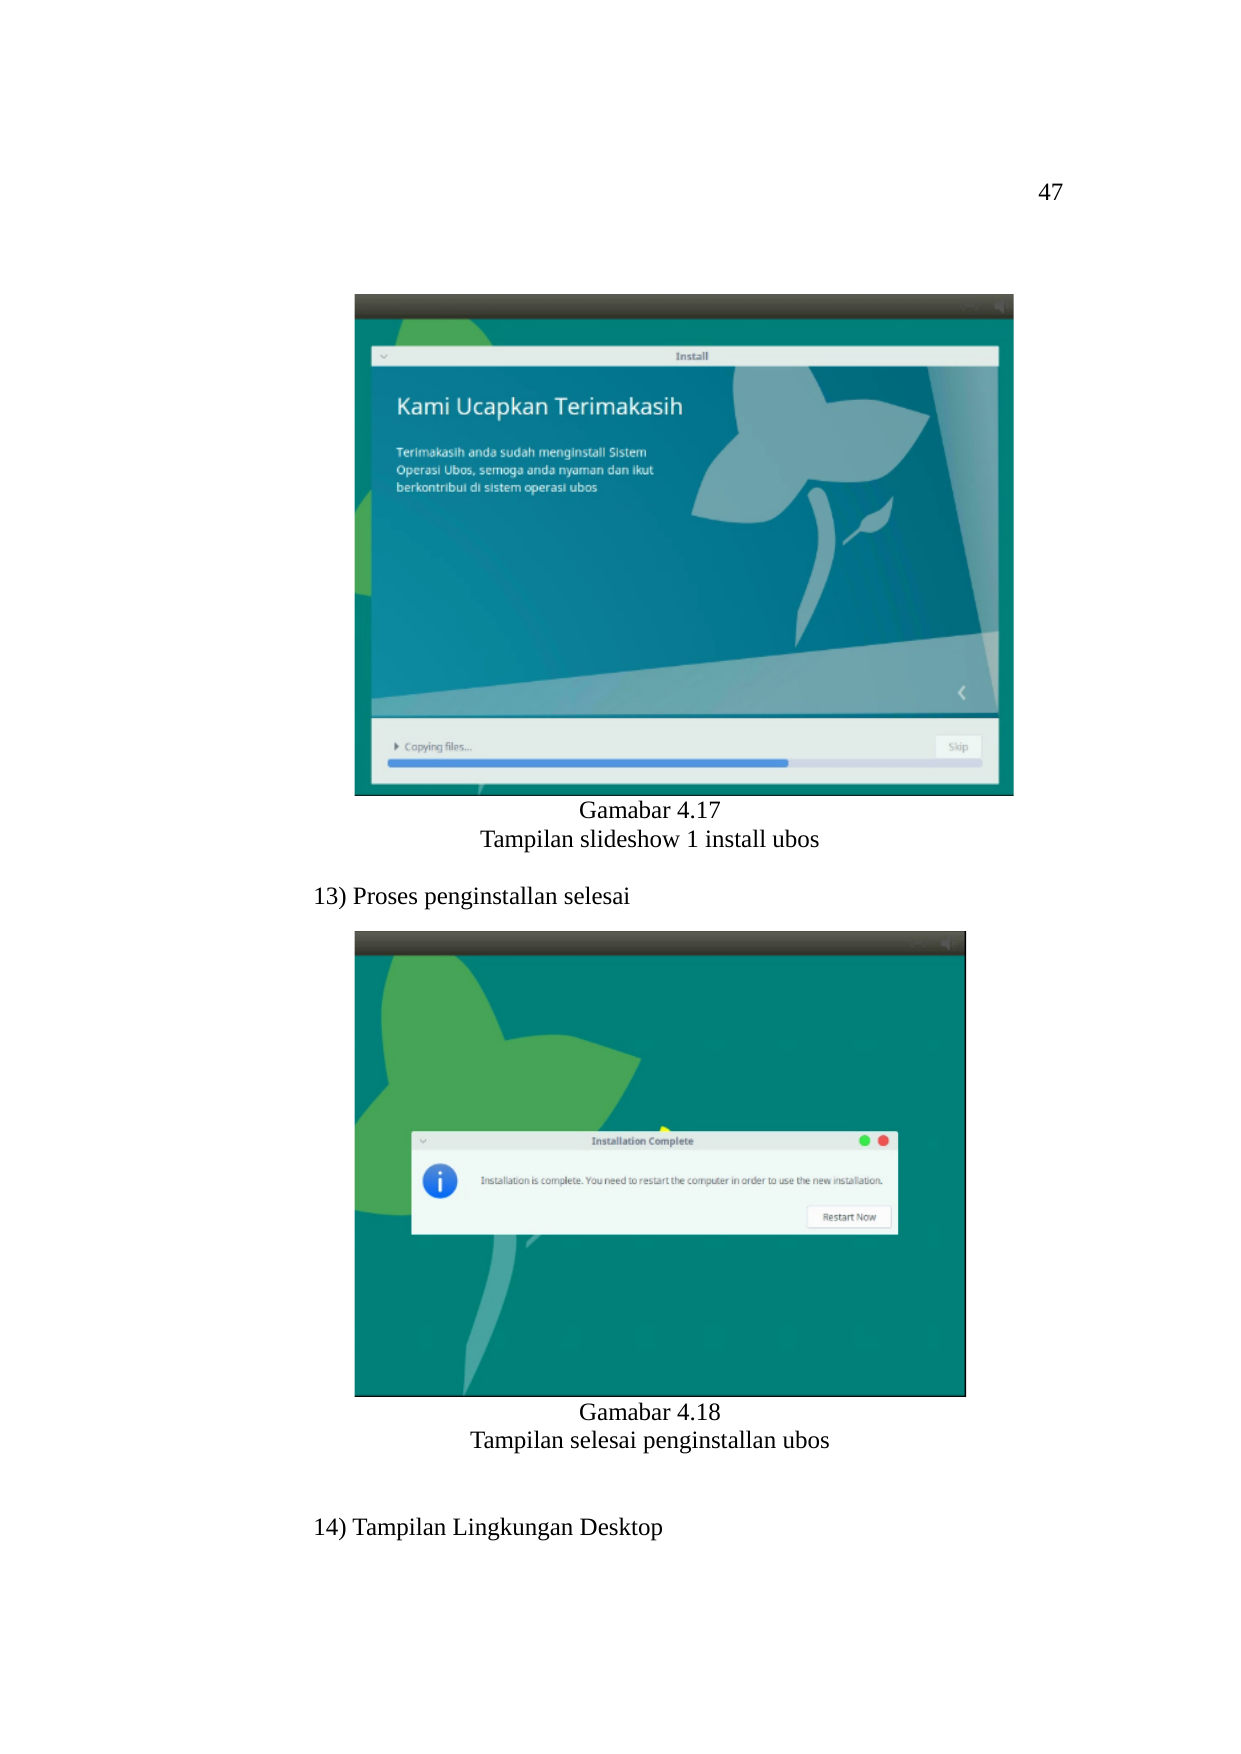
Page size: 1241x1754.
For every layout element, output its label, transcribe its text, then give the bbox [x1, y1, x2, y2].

text Tampilan slideshow 1 install ubos [236, 824, 1063, 853]
picture [354, 931, 967, 1397]
text Gamabar 4.18 [236, 924, 1063, 1425]
text Gamabar 4.17 [236, 294, 1063, 824]
text 13) Proses penginstallan selesai [313, 881, 1063, 910]
text 14) Tampilan Lingkungan Desktop [313, 1512, 1063, 1540]
picture [354, 294, 1014, 796]
text Tampilan selesai penginstallan ubos [236, 1425, 1063, 1454]
